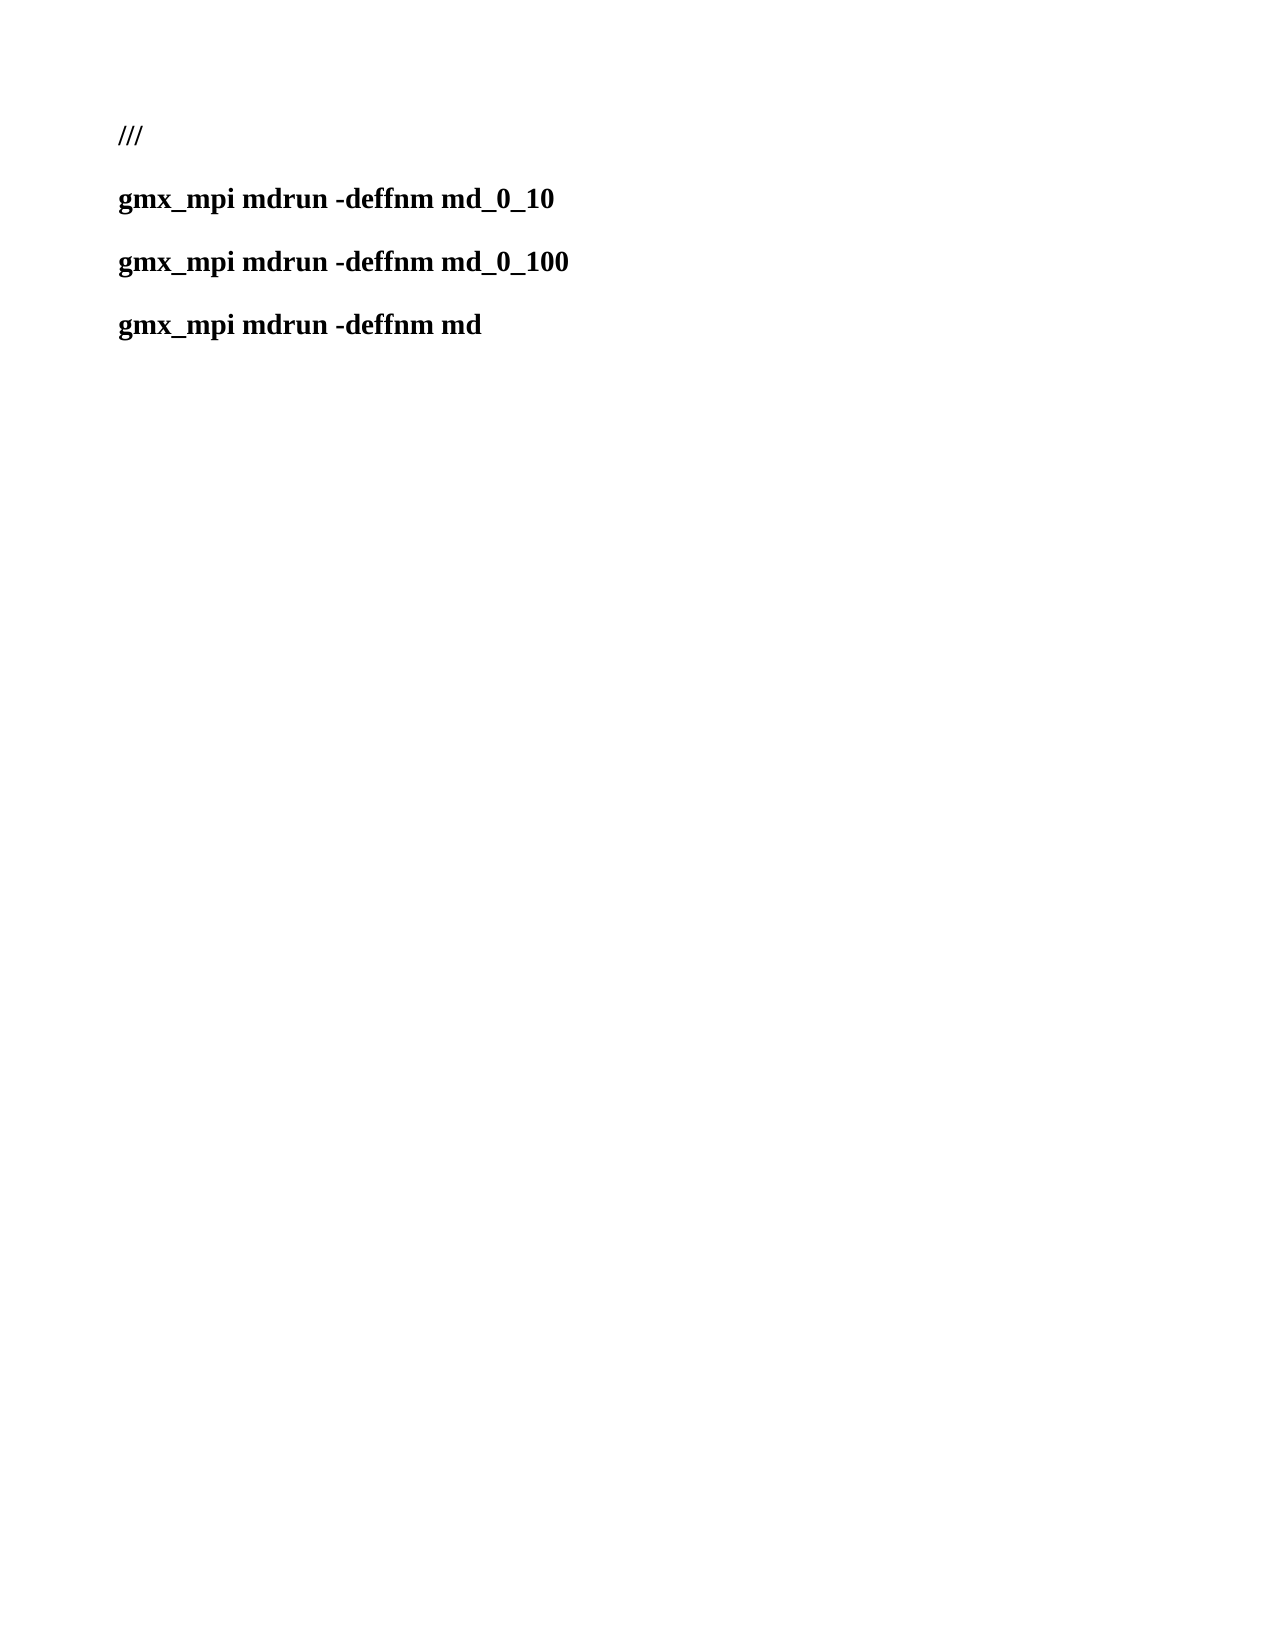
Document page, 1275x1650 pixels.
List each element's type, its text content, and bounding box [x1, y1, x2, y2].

text gmx_mpi mdrun -deffnm md_0_10 [118, 181, 1157, 215]
text gmx_mpi mdrun -deffnm md [118, 307, 1157, 341]
text gmx_mpi mdrun -deffnm md_0_100 [118, 244, 1157, 278]
text /// [118, 118, 1157, 152]
